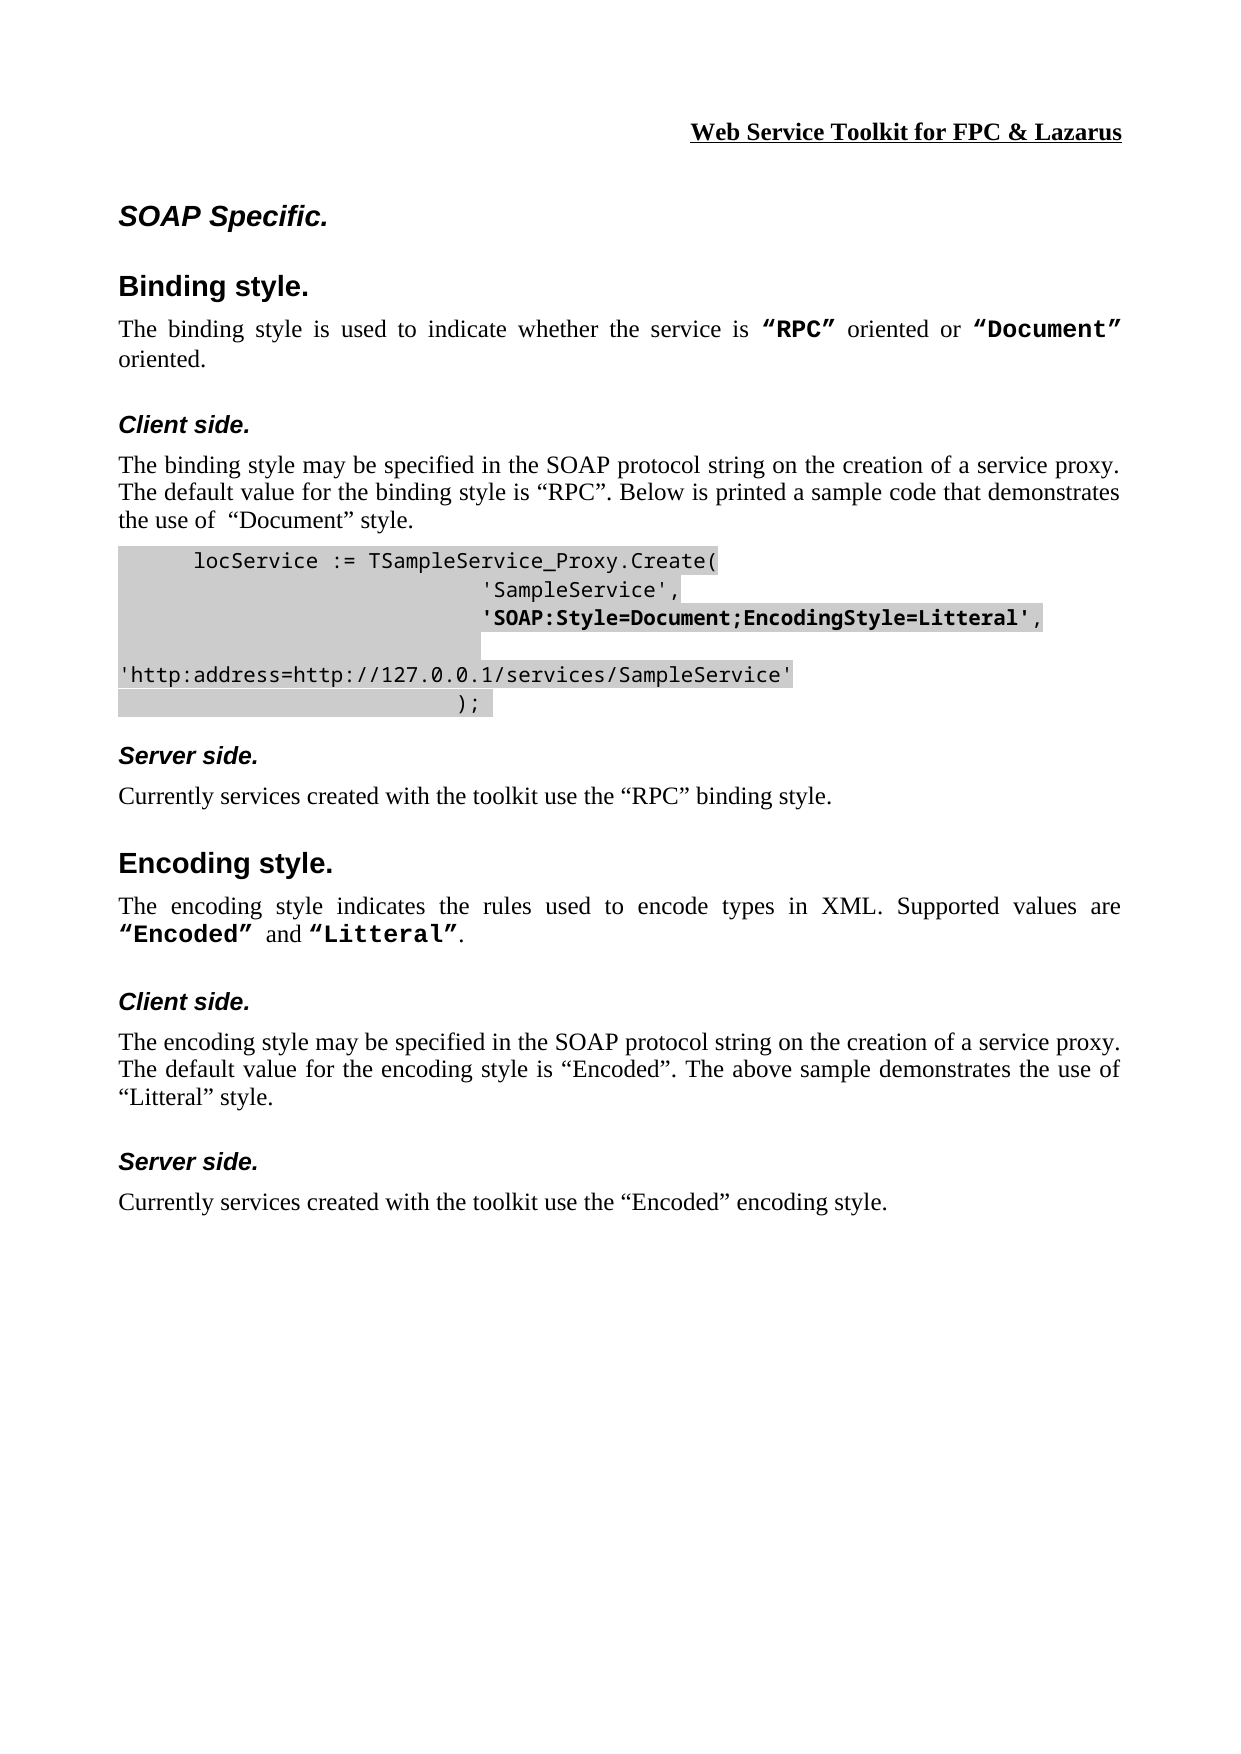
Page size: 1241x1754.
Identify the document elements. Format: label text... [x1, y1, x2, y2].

text 'SampleService', [118, 575, 1122, 603]
subtitle Client side. [118, 987, 1122, 1015]
text ); [118, 688, 1122, 717]
text Currently services created with the toolkit use the “Encoded” encoding style. [118, 1188, 1122, 1216]
text The encoding style may be specified in the SOAP protocol string on the creation of a service proxy. The default value for the encoding style is “Encoded”. The above sample demonstrates the use of “Litteral” style. [118, 1028, 1122, 1111]
subtitle Server side. [118, 1148, 1122, 1176]
subtitle SOAP Specific. [118, 200, 1122, 233]
text locService := TSampleService_Proxy.Create( [118, 546, 1122, 575]
subtitle Binding style. [118, 270, 1122, 303]
subtitle Client side. [118, 411, 1122, 438]
text Currently services created with the toolkit use the “RPC” binding style. [118, 782, 1122, 810]
text The encoding style indicates the rules used to encode types in XML. Supported values are “Encoded” and “Litteral”. [118, 892, 1122, 950]
text 'http:address=http://127.0.0.1/services/SampleService' [118, 632, 1122, 688]
text The binding style is used to indicate whether the service is “RPC” oriented or “Document” oriented. [118, 316, 1122, 373]
subtitle Encoding style. [118, 847, 1122, 880]
text The binding style may be specified in the SOAP protocol string on the creation of a service proxy. The default value for the binding style is “RPC”. Below is printed a sample code that demonstrates the use of “Document” style. [118, 451, 1122, 534]
subtitle Server side. [118, 742, 1122, 770]
text 'SOAP:Style=Document;EncodingStyle=Litteral', [118, 603, 1122, 632]
